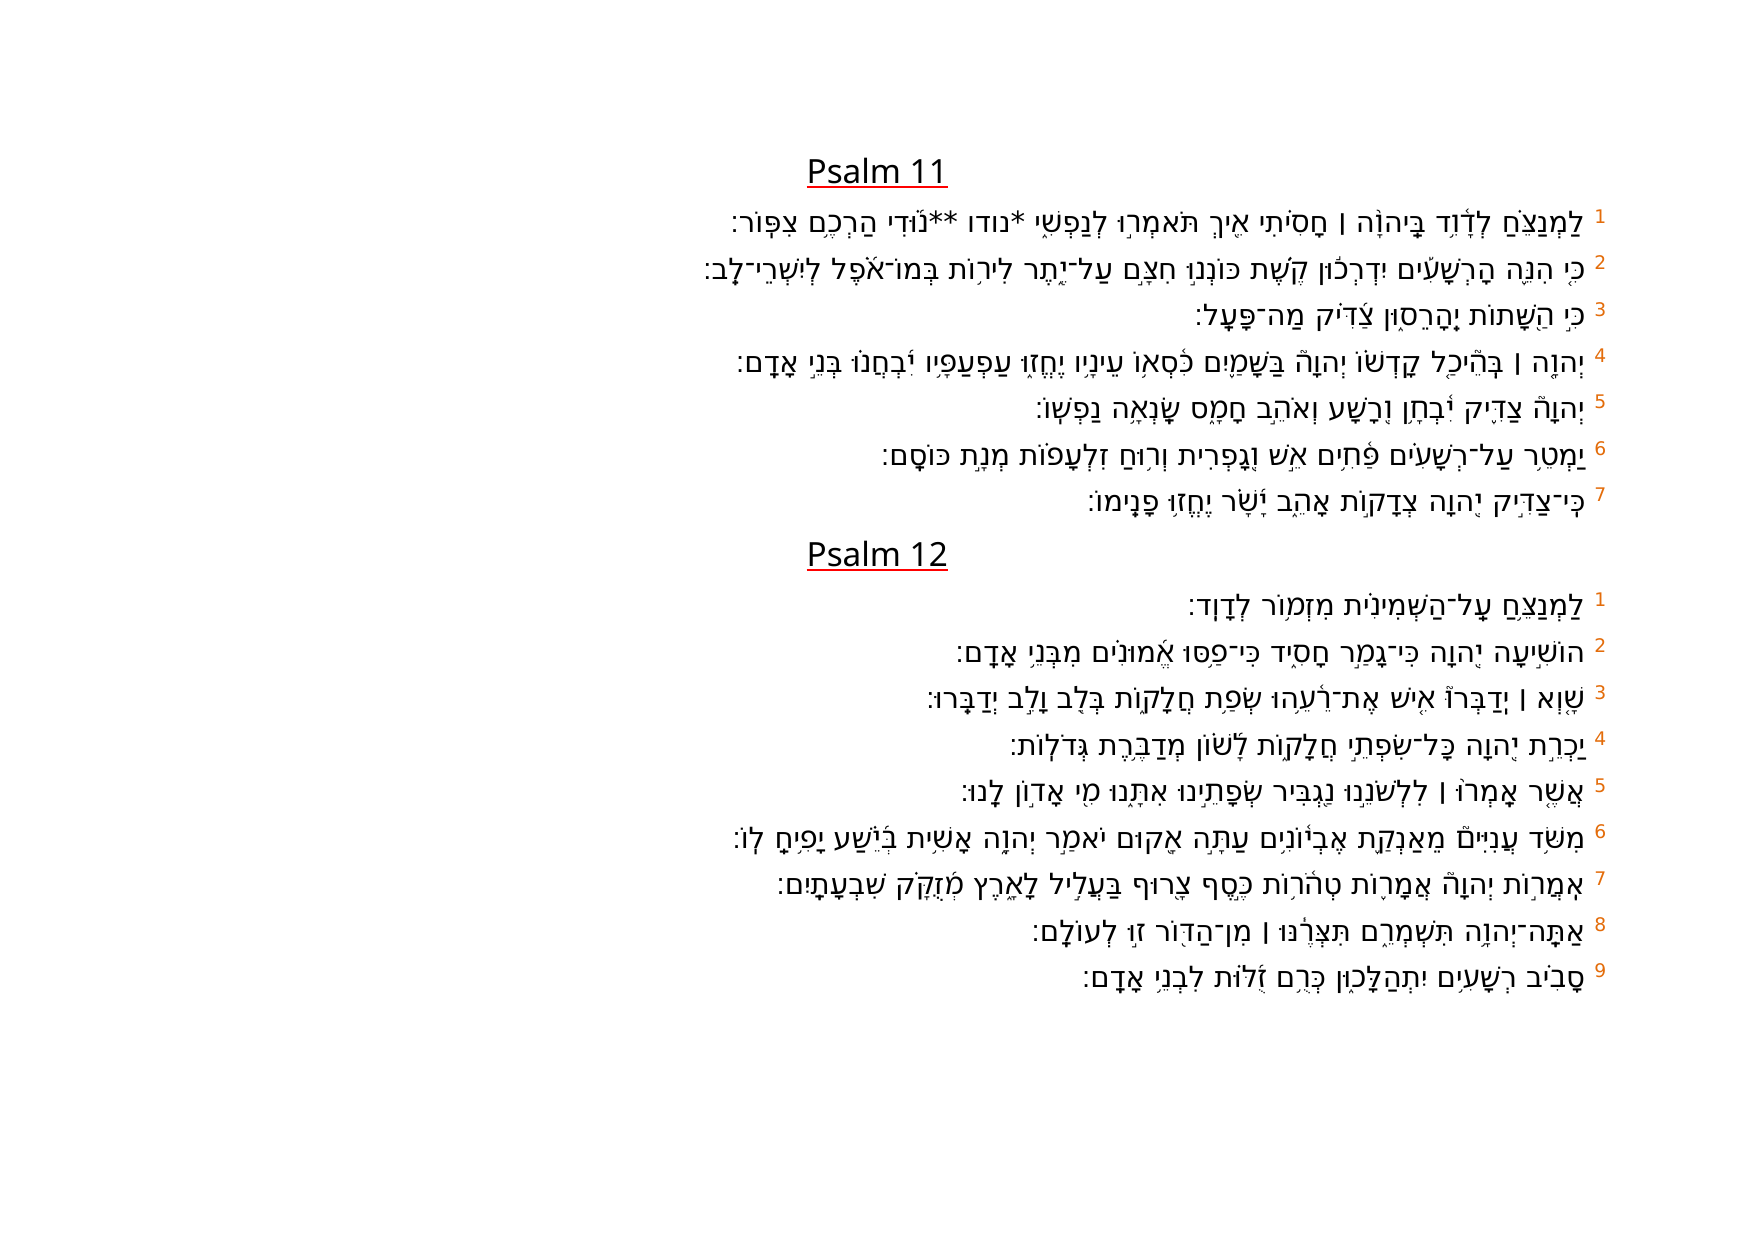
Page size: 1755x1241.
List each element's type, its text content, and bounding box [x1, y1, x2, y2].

text 5 יְהוָה֮ צַדִּ֢יק יִ֫בְחָ֥ן וְ֭רָשָׁע וְאֹהֵ֣ב חָמָ֑ס שָֽׂנְאָ֥ה נַפְשֽׁוֹ׃ ‬‬‬‬ [148, 391, 1606, 425]
text 1 לַמְנַצֵּ֗חַ לְדָ֫וִ֥ד בַּֽיהוָ֨ה ׀ חָסִ֗יתִי אֵ֭יךְ תֹּאמְר֣וּ לְנַפְשִׁ֑י *נודו **נ֝֗וּדִי הַרְכֶ֥ם צִפּֽוֹר׃ [148, 206, 1606, 239]
text Psalm 11 [148, 148, 1606, 193]
text 9 סָבִ֗יב רְשָׁעִ֥ים יִתְהַלָּכ֑וּן כְּרֻ֥ם זֻ֝לּ֗וּת לִבְנֵ֥י אָדָֽם׃ ‬‬‬‬ [148, 960, 1606, 994]
text 3 כִּ֣י הַ֭שָּׁתוֹת יֵֽהָרֵס֑וּן צַ֝דִּ֗יק מַה־פָּעָֽל׃ ‬‬‬‬ [148, 298, 1606, 332]
text 4 יְהוָ֤ה ׀ בְּֽהֵ֘יכַ֤ל קָדְשׁ֗וֹ יְהוָה֮ בַּשָּׁמַ֢יִם כִּ֫סְא֥וֹ עֵינָ֥יו יֶחֱז֑וּ עַפְעַפָּ֥יו יִ֝בְחֲנ֗וּ בְּנֵ֣י אָדָֽם׃ ‬‬‬‬ [148, 345, 1606, 379]
text 6 יַמְטֵ֥ר עַל־רְשָׁעִ֗ים פַּ֫חִ֥ים אֵ֣שׁ וְ֭גָפְרִית וְר֥וּחַ זִלְעָפ֗וֹת מְנָ֣ת כּוֹסָֽם׃ ‬‬‬‬ [148, 438, 1606, 472]
text 1 לַמְנַצֵּ֥חַ עַֽל־הַשְּׁמִינִ֗ית מִזְמ֥וֹר לְדָוִֽד׃ [148, 589, 1606, 623]
text 5 אֲשֶׁ֤ר אָֽמְר֨וּ ׀ לִלְשֹׁנֵ֣נוּ נַ֭גְבִּיר שְׂפָתֵ֣ינוּ אִתָּ֑נוּ מִ֖י אָד֣וֹן לָֽנוּ׃ ‬‬‬‬ [148, 774, 1606, 808]
text 4 יַכְרֵ֣ת יְ֭הוָה כָּל־שִׂפְתֵ֣י חֲלָק֑וֹת לָ֝שׁ֗וֹן מְדַבֶּ֥רֶת גְּדֹלֽוֹת׃ ‬‬‬‬ [148, 728, 1606, 762]
text 2 כִּ֤י הִנֵּ֪ה הָרְשָׁעִ֡ים יִדְרְכ֬וּן קֶ֗שֶׁת כּוֹנְנ֣וּ חִצָּ֣ם עַל־יֶ֑תֶר לִיר֥וֹת בְּמוֹ־אֹ֝֗פֶל לְיִשְׁרֵי־לֵֽב׃ ‬‬‬‬ [148, 252, 1606, 286]
text Psalm 12 [148, 531, 1606, 576]
text 3 שָׁ֤וְא ׀ יְֽדַבְּרוּ֮ אִ֤ישׁ אֶת־רֵ֫עֵ֥הוּ שְׂפַ֥ת חֲלָק֑וֹת בְּלֵ֖ב וָלֵ֣ב יְדַבֵּֽרוּ׃ ‬‬‬‬ [148, 682, 1606, 716]
text 8 אַתָּֽה־יְהוָ֥ה תִּשְׁמְרֵ֑ם תִּצְּרֶ֓נּוּ ׀ מִן־הַדּ֖וֹר ז֣וּ לְעוֹלָֽם׃ ‬‬‬‬ [148, 914, 1606, 948]
text 6 מִשֹּׁ֥ד עֲנִיִּים֮ מֵאַנְקַ֢ת אֶבְי֫וֹנִ֥ים עַתָּ֣ה אָ֭קוּם יֹאמַ֣ר יְהוָ֑ה אָשִׁ֥ית בְּ֝יֵ֗שַׁע יָפִ֥יחַֽ לֽוֹ׃ ‬‬‬‬ [148, 821, 1606, 855]
text 2 הוֹשִׁ֣יעָה יְ֭הוָה כִּי־גָמַ֣ר חָסִ֑יד כִּי־פַ֥סּוּ אֱ֝מוּנִ֗ים מִבְּנֵ֥י אָדָֽם׃ ‬‬‬‬ [148, 635, 1606, 669]
text 7 אִֽמֲר֣וֹת יְהוָה֮ אֲמָר֢וֹת טְהֹ֫ר֥וֹת כֶּ֣סֶף צָ֭רוּף בַּעֲלִ֣יל לָאָ֑רֶץ מְ֝זֻקָּ֗ק שִׁבְעָתָֽיִם׃ ‬‬‬‬ [148, 867, 1606, 901]
text 7 כִּֽי־צַדִּ֣יק יְ֭הוָה צְדָק֣וֹת אָהֵ֑ב יָ֝שָׁ֗ר יֶחֱז֥וּ פָנֵֽימוֹ׃ ‬‬‬‬ [148, 484, 1606, 518]
